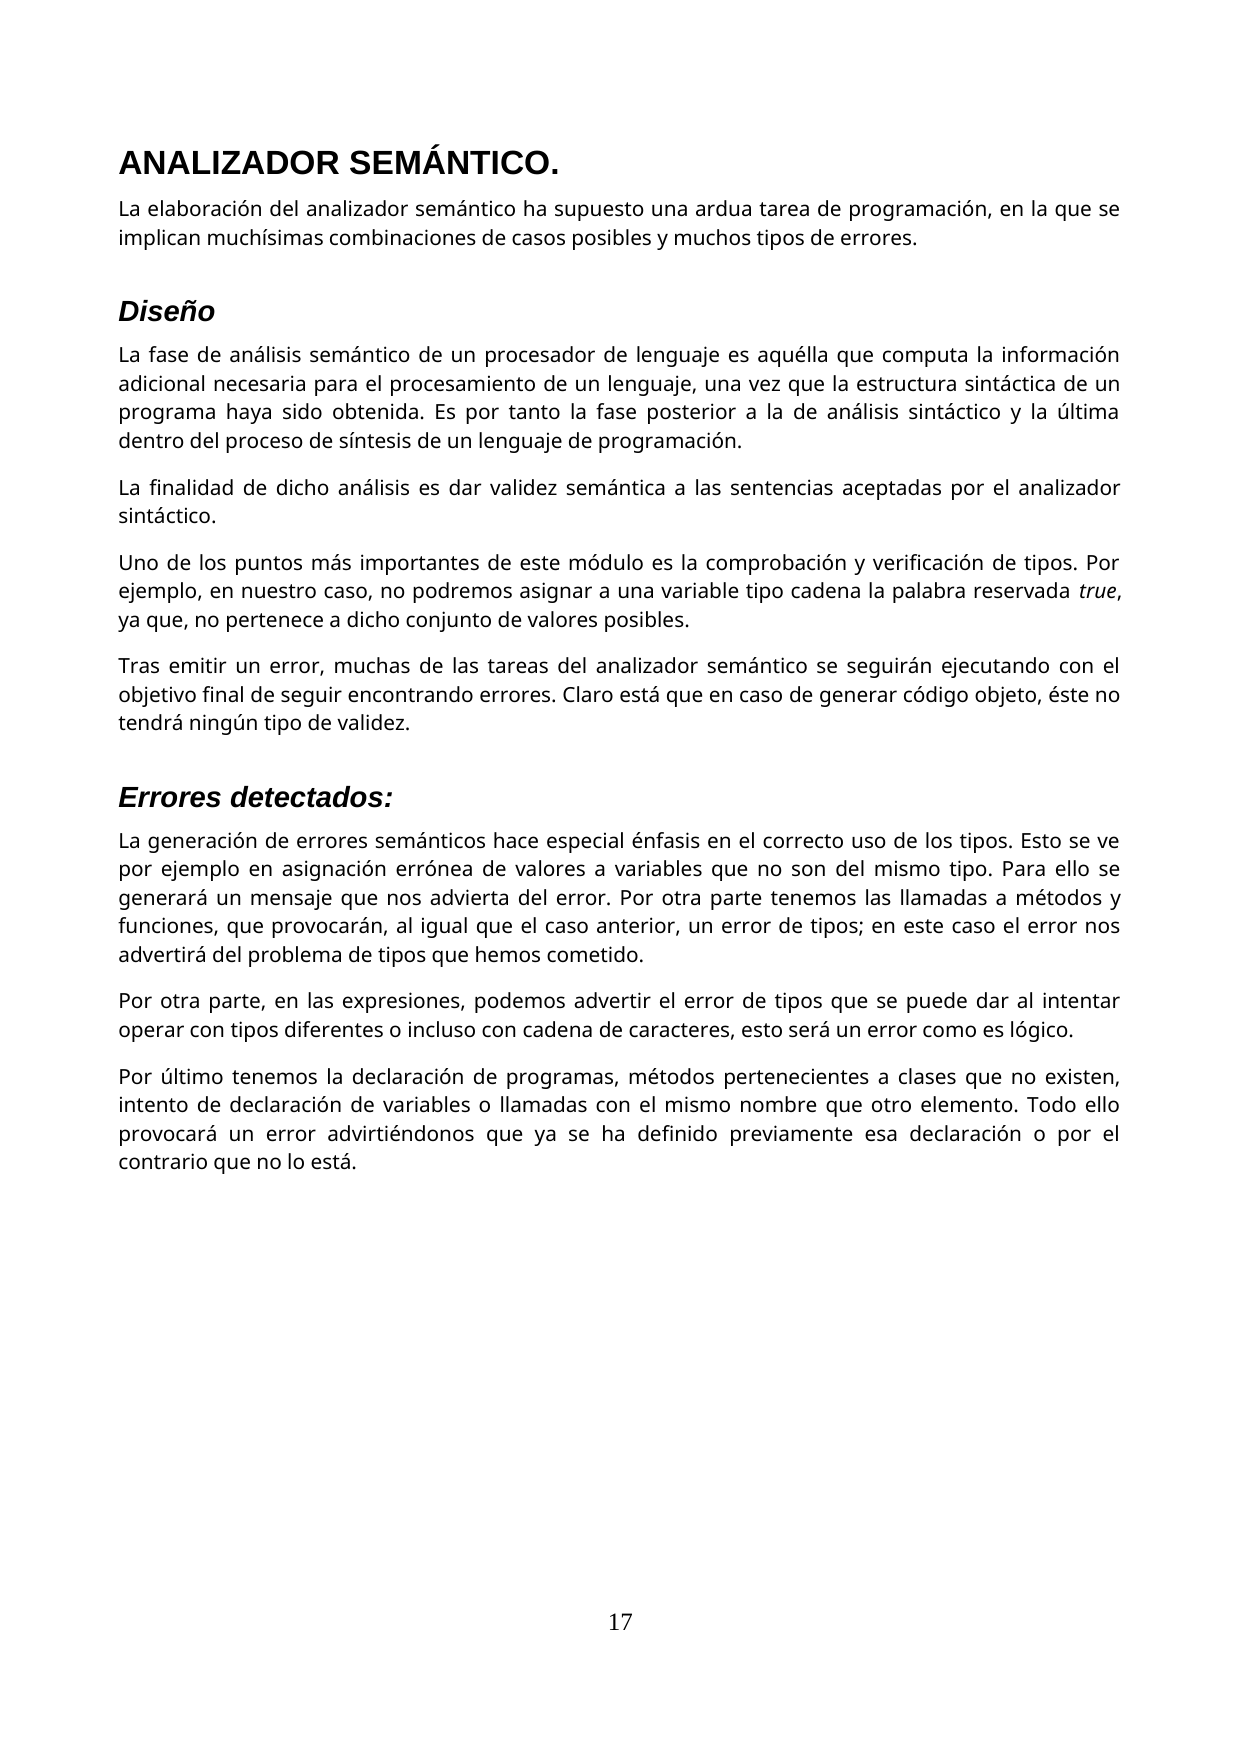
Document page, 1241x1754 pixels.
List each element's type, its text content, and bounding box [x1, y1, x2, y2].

subtitle Diseño [118, 294, 1122, 328]
text La elaboración del analizador semántico ha supuesto una ardua tarea de programación, en la que se implican muchísimas combinaciones de casos posibles y muchos tipos de errores. [118, 194, 1122, 251]
subtitle ANALIZADOR SEMÁNTICO. [118, 143, 1122, 182]
text La finalidad de dicho análisis es dar validez semántica a las sentencias aceptadas por el analizador sintáctico. [118, 473, 1122, 529]
text La fase de análisis semántico de un procesador de lenguaje es aquélla que computa la información adicional necesaria para el procesamiento de un lenguaje, una vez que la estructura sintáctica de un programa haya sido obtenida. Es por tanto la fase posterior a la de análisis sintáctico y la última dentro del proceso de síntesis de un lenguaje de programación. [118, 341, 1122, 454]
text Uno de los puntos más importantes de este módulo es la comprobación y verificación de tipos. Por ejemplo, en nuestro caso, no podremos asignar a una variable tipo cadena la palabra reservada true, ya que, no pertenece a dicho conjunto de valores posibles. [118, 548, 1122, 633]
text Tras emitir un error, muchas de las tareas del analizador semántico se seguirán ejecutando con el objetivo final de seguir encontrando errores. Claro está que en caso de generar código objeto, éste no tendrá ningún tipo de validez. [118, 651, 1122, 737]
text Por otra parte, en las expresiones, podemos advertir el error de tipos que se puede dar al intentar operar con tipos diferentes o incluso con cadena de caracteres, esto será un error como es lógico. [118, 987, 1122, 1043]
text Por último tenemos la declaración de programas, métodos pertenecientes a clases que no existen, intento de declaración de variables o llamadas con el mismo nombre que otro elemento. Todo ello provocará un error advirtiéndonos que ya se ha definido previamente esa declaración o por el contrario que no lo está. [118, 1062, 1122, 1176]
text La generación de errores semánticos hace especial énfasis en el correcto uso de los tipos. Esto se ve por ejemplo en asignación errónea de valores a variables que no son del mismo tipo. Para ello se generará un mensaje que nos advierta del error. Por otra parte tenemos las llamadas a métodos y funciones, que provocarán, al igual que el caso anterior, un error de tipos; en este caso el error nos advertirá del problema de tipos que hemos cometido. [118, 826, 1122, 968]
subtitle Errores detectados: [118, 780, 1122, 814]
